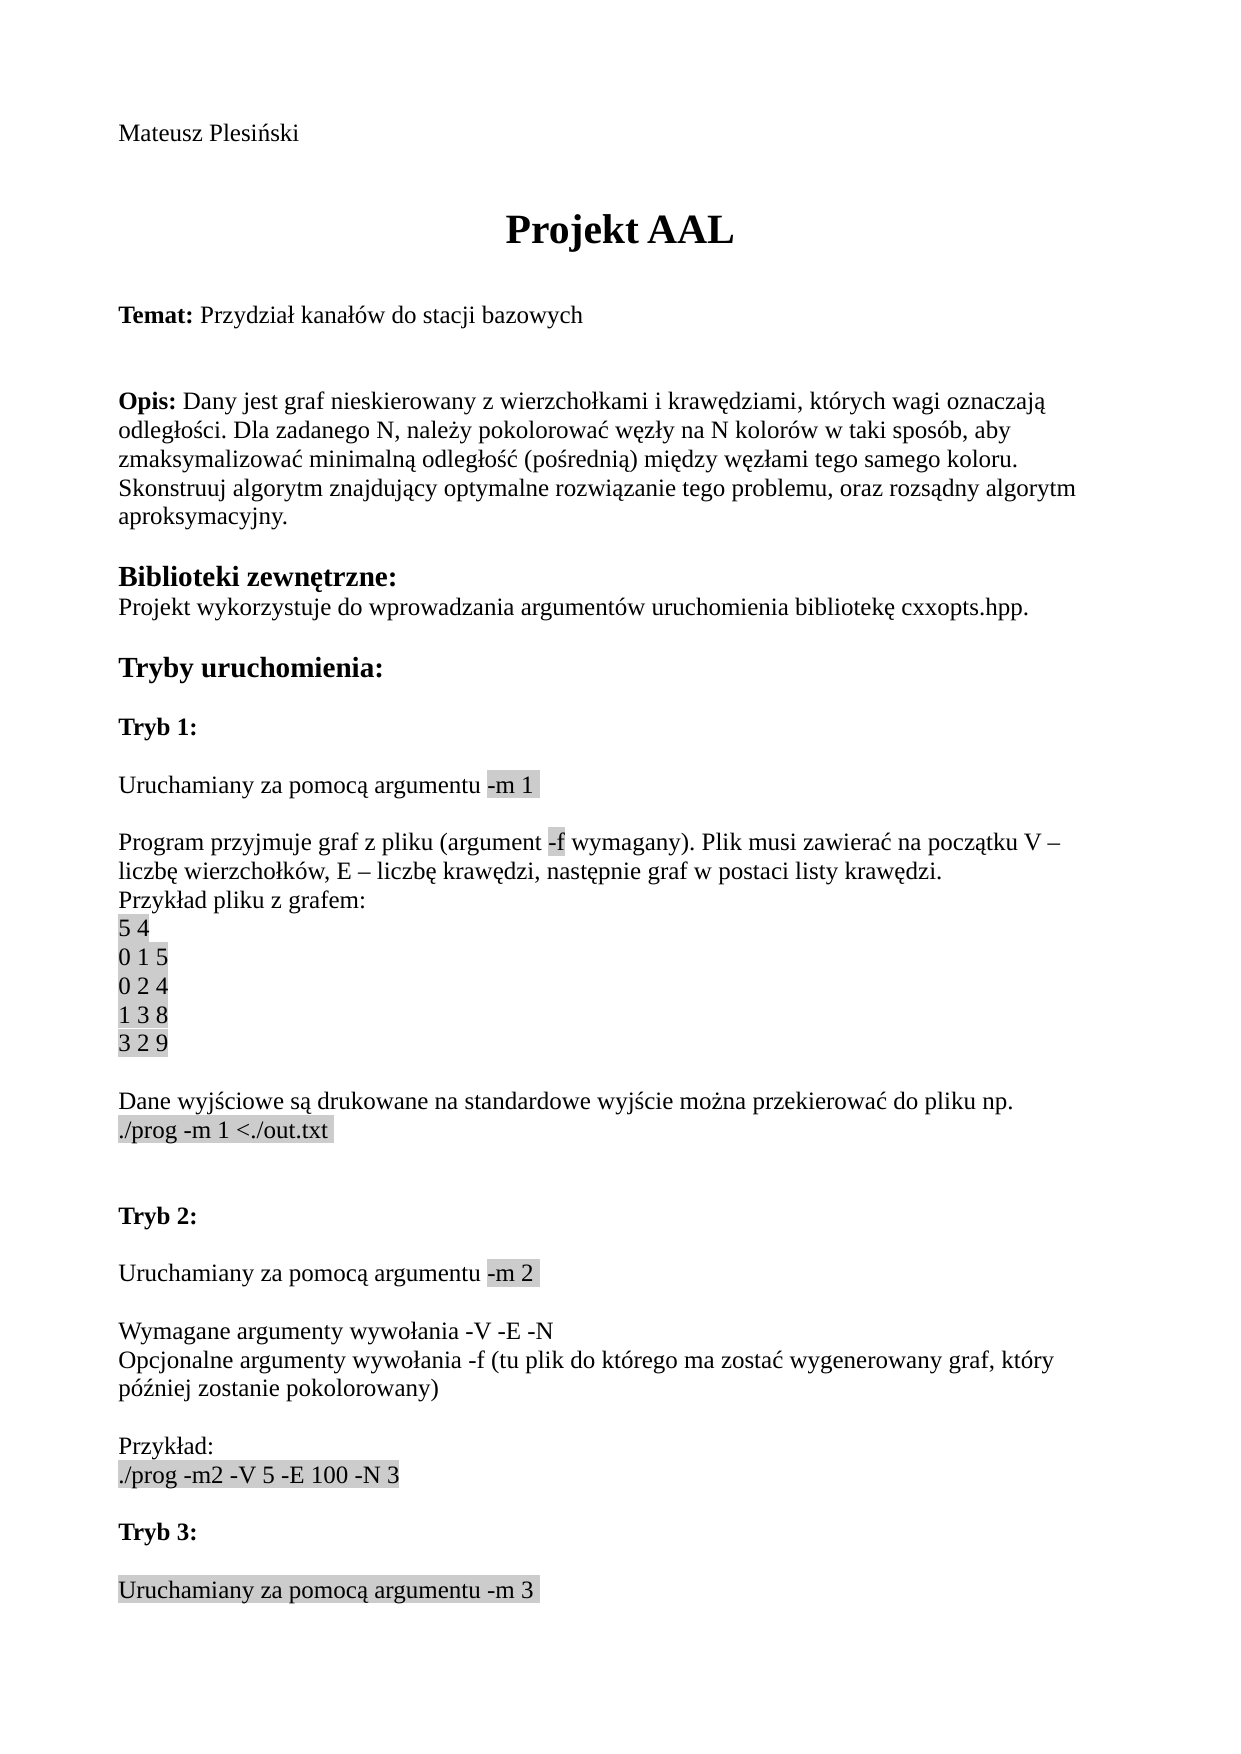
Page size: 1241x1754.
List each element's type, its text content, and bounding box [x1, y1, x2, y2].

text Biblioteki zewnętrzne: [118, 559, 1122, 592]
text Projekt AAL [118, 204, 1122, 252]
text Opcjonalne argumenty wywołania -f (tu plik do którego ma zostać wygenerowany graf, który później zostanie pokolorowany) [118, 1345, 1122, 1402]
text Dane wyjściowe są drukowane na standardowe wyjście można przekierować do pliku np. [118, 1086, 1122, 1115]
text ./prog -m 1 <./out.txt [118, 1115, 1122, 1143]
text Temat: Przydział kanałów do stacji bazowych [118, 300, 1122, 329]
text Uruchamiany za pomocą argumentu -m 2 [118, 1258, 1122, 1287]
text Wymagane argumenty wywołania -V -E -N [118, 1316, 1122, 1345]
text Projekt wykorzystuje do wprowadzania argumentów uruchomienia bibliotekę cxxopts.hpp. [118, 592, 1122, 621]
text Uruchamiany za pomocą argumentu -m 3 [118, 1575, 1122, 1603]
text ./prog -m2 -V 5 -E 100 -N 3 [118, 1460, 1122, 1488]
text Przykład pliku z grafem: [118, 885, 1122, 913]
text Uruchamiany za pomocą argumentu -m 1 [118, 770, 1122, 798]
text Opis: Dany jest graf nieskierowany z wierzchołkami i krawędziami, których wagi oznaczają odległości. Dla zadanego N, należy pokolorować węzły na N kolorów w taki sposób, aby zmaksymalizować minimalną odległość (pośrednią) między węzłami tego samego koloru. Skonstruuj algorytm znajdujący optymalne rozwiązanie tego problemu, oraz rozsądny algorytm aproksymacyjny. [118, 386, 1122, 530]
text Przykład: [118, 1431, 1122, 1460]
text 5 4 [118, 913, 1122, 942]
text Program przyjmuje graf z pliku (argument -f wymagany). Plik musi zawierać na początku V – liczbę wierzchołków, E – liczbę krawędzi, następnie graf w postaci listy krawędzi. [118, 827, 1122, 885]
text 0 1 5 [118, 942, 1122, 971]
text Tryby uruchomienia: [118, 650, 1122, 683]
text 1 3 8 [118, 1000, 1122, 1028]
text Mateusz Plesiński [118, 118, 1122, 147]
text Tryb 3: [118, 1517, 1122, 1546]
text 3 2 9 [118, 1028, 1122, 1057]
text Tryb 1: [118, 712, 1122, 741]
text Tryb 2: [118, 1201, 1122, 1230]
text 0 2 4 [118, 971, 1122, 1000]
